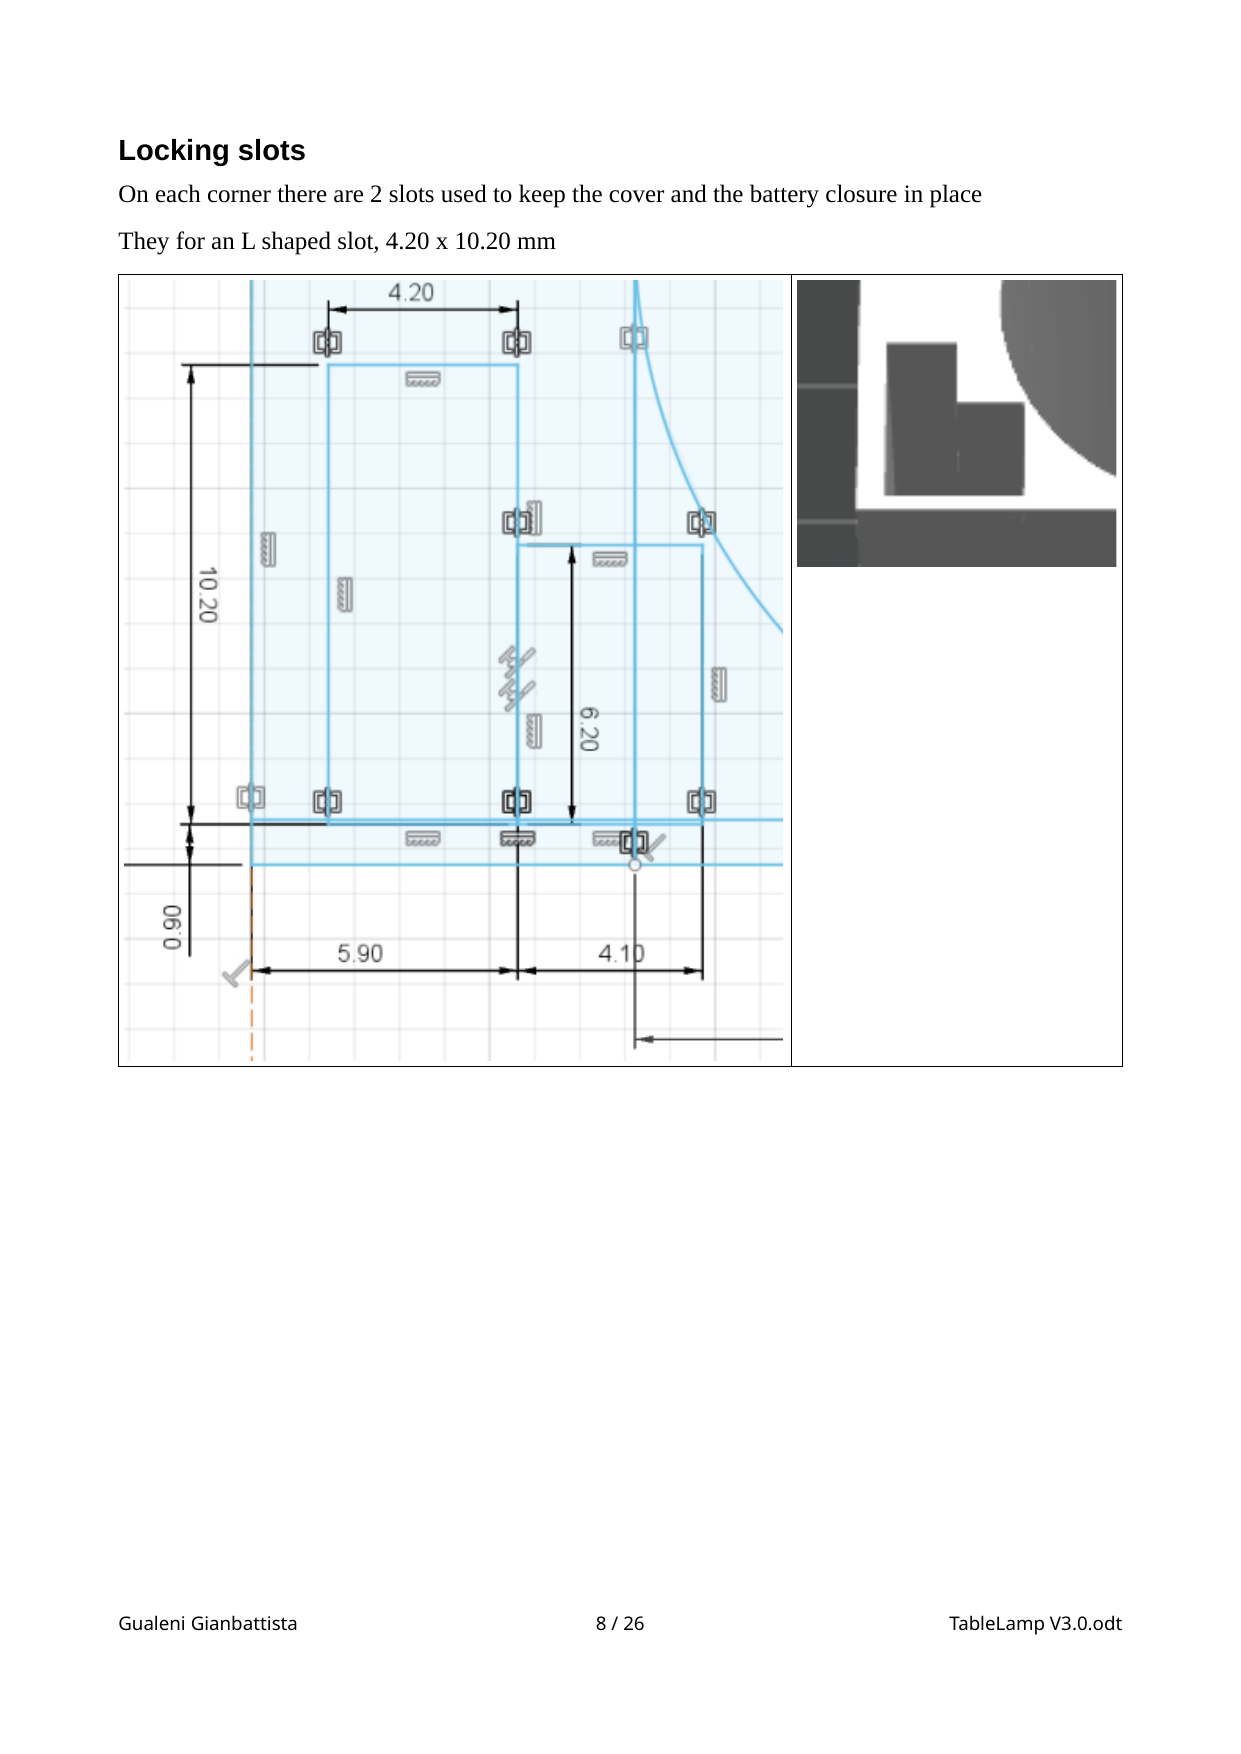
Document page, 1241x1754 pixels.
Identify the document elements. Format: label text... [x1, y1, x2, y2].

picture [797, 280, 1117, 567]
picture [123, 280, 784, 1061]
table_header [792, 275, 1122, 1066]
subtitle Locking slots [118, 133, 1122, 166]
table_header [119, 275, 791, 1066]
text On each corner there are 2 slots used to keep the cover and the battery closure in place [118, 179, 1122, 207]
text They for an L shaped slot, 4.20 x 10.20 mm [118, 226, 1122, 255]
